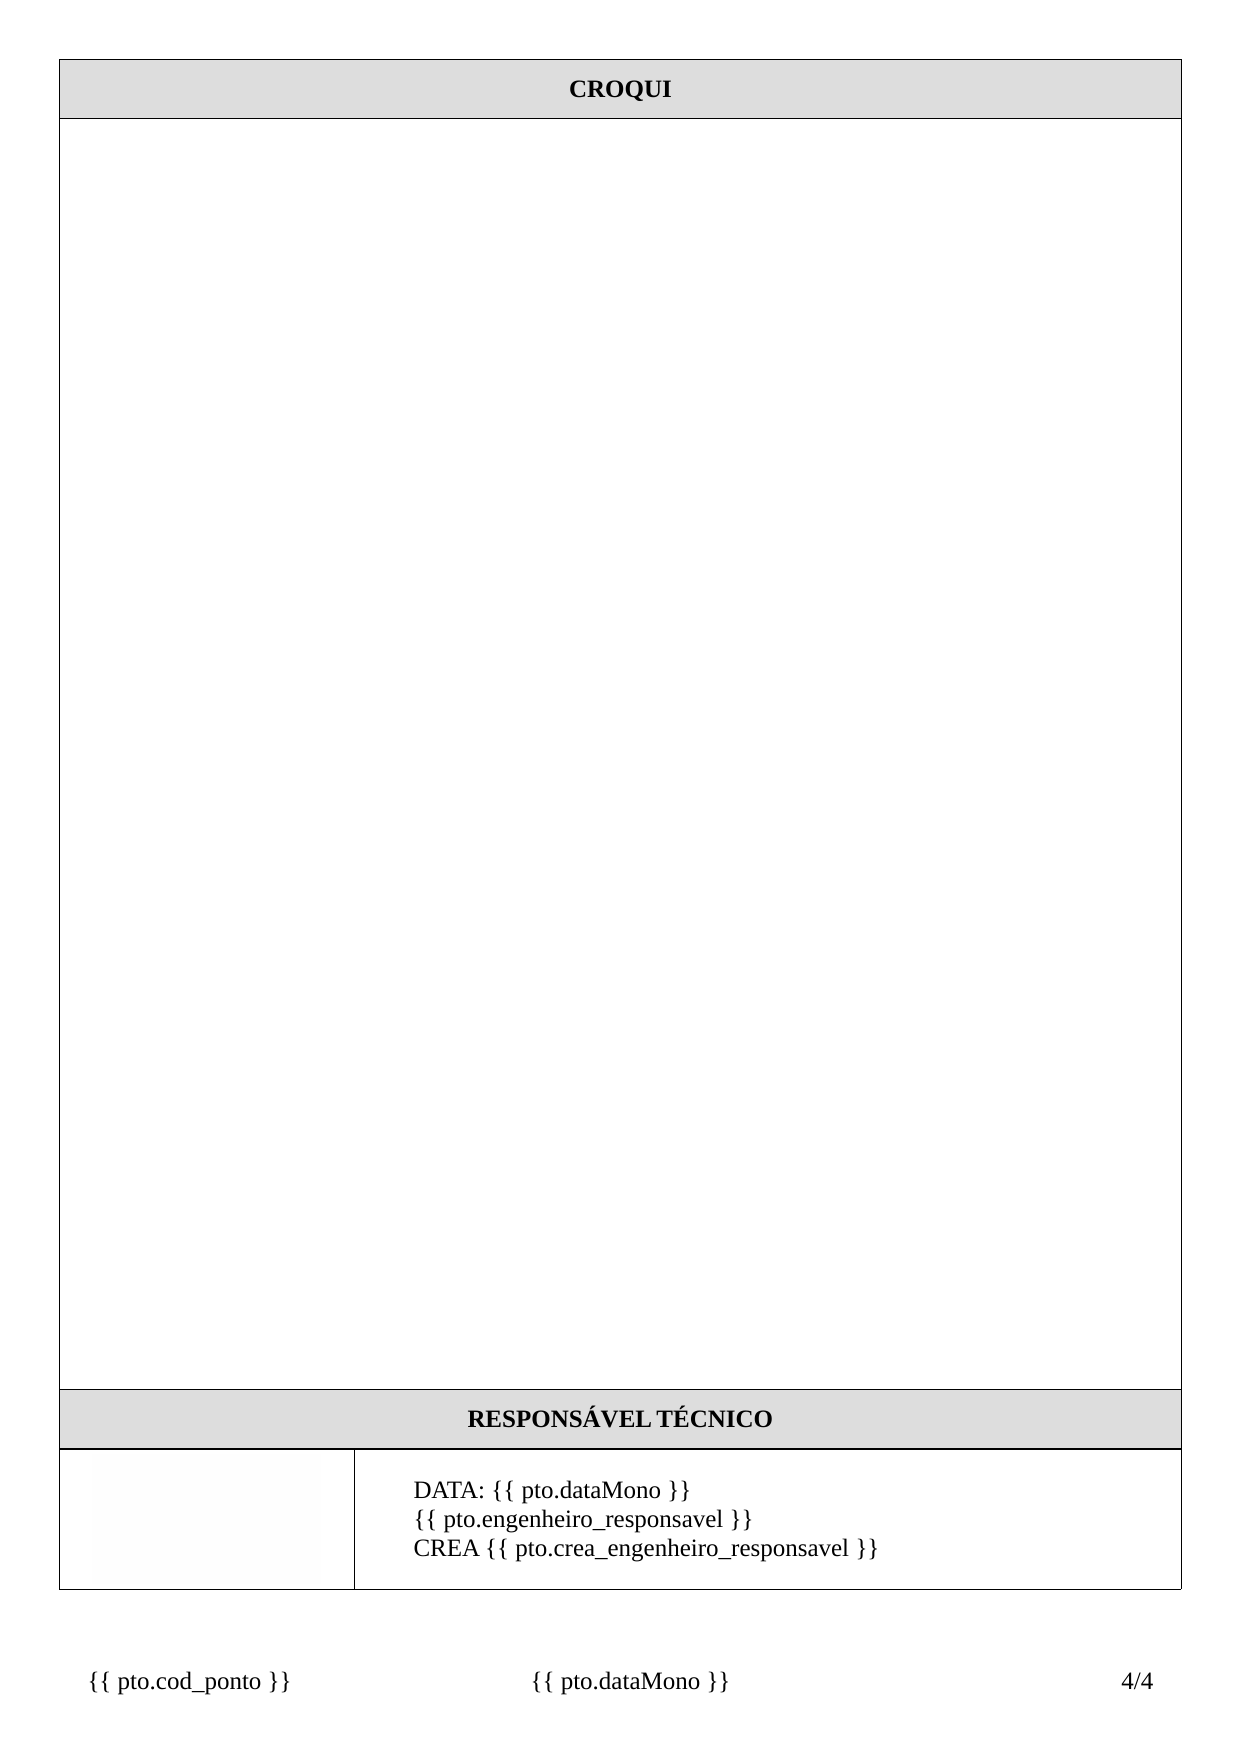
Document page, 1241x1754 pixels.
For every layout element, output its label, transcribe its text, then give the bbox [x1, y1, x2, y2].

table_header [60, 1450, 354, 1589]
picture [150, 123, 1091, 1384]
table_header DATA: {{ pto.dataMono }} {{ pto.engenheiro_responsavel }} CREA {{ pto.crea_engenheiro_responsavel }} [355, 1450, 1181, 1589]
table_cell [60, 119, 1181, 1389]
picture [92, 1454, 322, 1584]
table_header CROQUI [60, 60, 1181, 118]
table_cell RESPONSÁVEL TÉCNICO [60, 1390, 1181, 1448]
